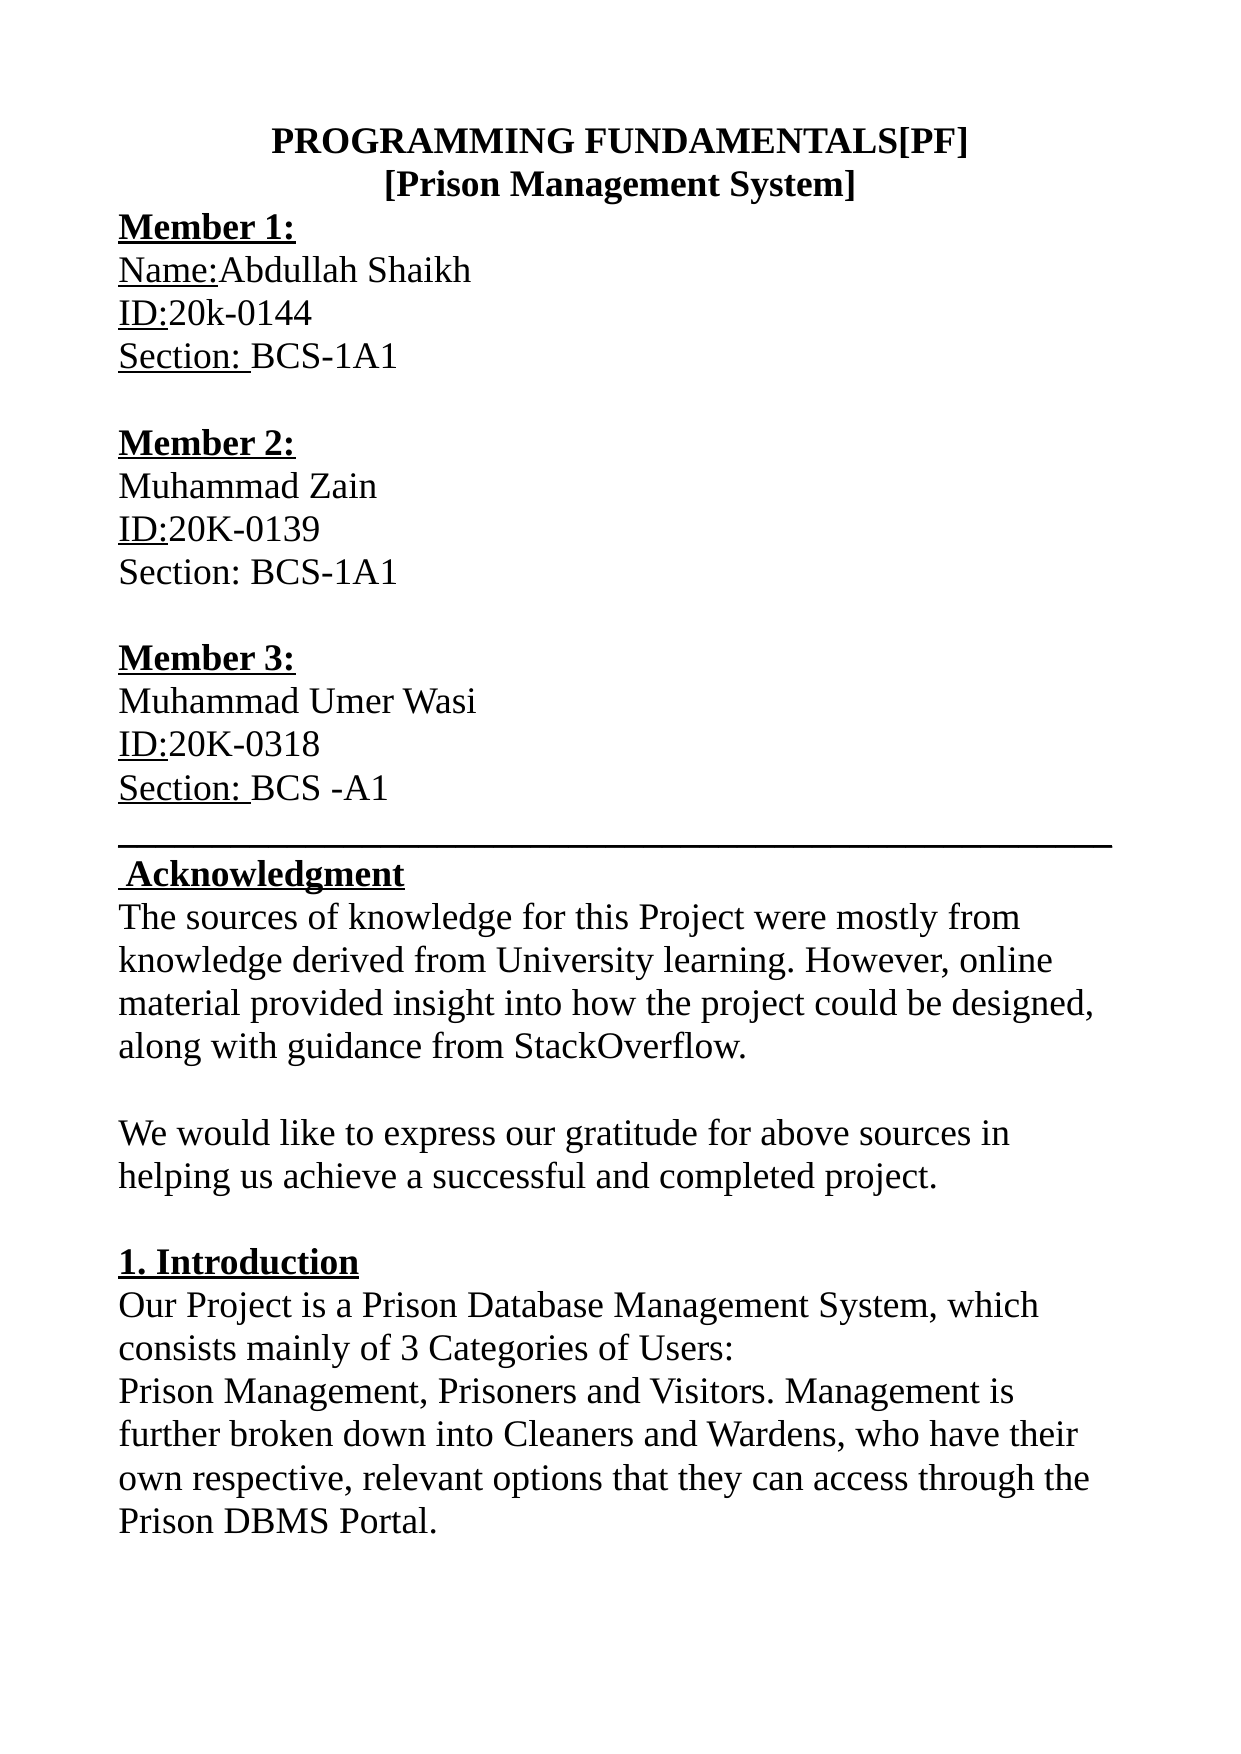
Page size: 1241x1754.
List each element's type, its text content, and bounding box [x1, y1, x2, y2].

text ID:20k-0144 [118, 291, 1122, 334]
text Member 2: [118, 420, 1122, 463]
text PROGRAMMING FUNDAMENTALS[PF] [118, 118, 1122, 161]
text We would like to express our gratitude for above sources in helping us achieve a successful and completed project. [118, 1110, 1122, 1196]
text Section: BCS-1A1 [118, 334, 1122, 377]
text ID:20K-0139 [118, 506, 1122, 549]
text Name:Abdullah Shaikh [118, 247, 1122, 291]
text Acknowledgment [118, 851, 1122, 894]
text ID:20K-0318 [118, 722, 1122, 765]
text Muhammad Zain [118, 463, 1122, 506]
text Muhammad Umer Wasi [118, 679, 1122, 722]
text Our Project is a Prison Database Management System, which consists mainly of 3 Categories of Users: [118, 1282, 1122, 1369]
text Member 1: [118, 204, 1122, 247]
text Prison Management, Prisoners and Visitors. Management is further broken down into Cleaners and Wardens, who have their own respective, relevant options that they can access through the Prison DBMS Portal. [118, 1369, 1122, 1541]
text [Prison Management System] [118, 161, 1122, 204]
text The sources of knowledge for this Project were mostly from knowledge derived from University learning. However, online material provided insight into how the project could be designed, along with guidance from StackOverflow. [118, 894, 1122, 1067]
text _____________________________________________________ [118, 808, 1122, 851]
text Section: BCS -A1 [118, 765, 1122, 808]
text Section: BCS-1A1 [118, 549, 1122, 592]
text 1. Introduction [118, 1239, 1122, 1282]
text Member 3: [118, 636, 1122, 679]
